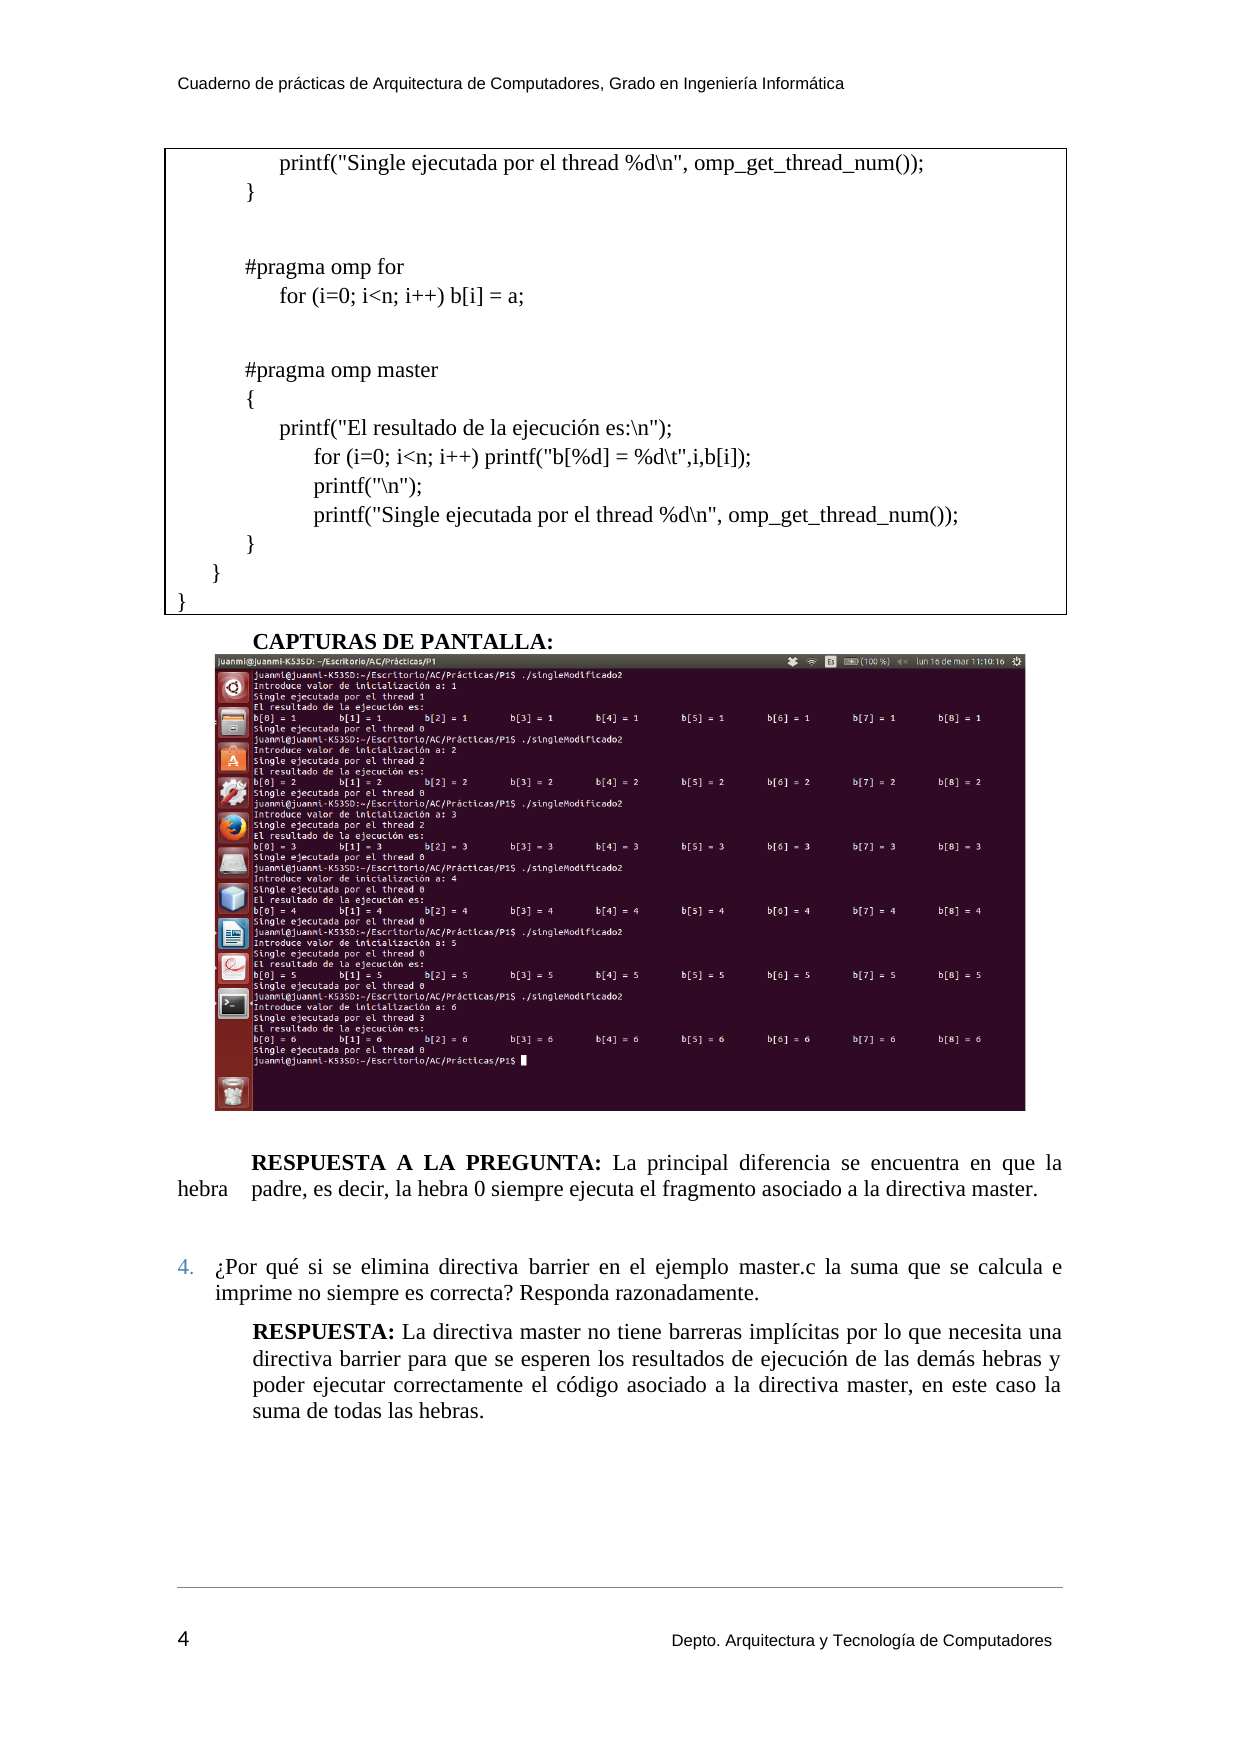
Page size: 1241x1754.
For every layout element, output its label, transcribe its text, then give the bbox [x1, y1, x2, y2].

text CAPTURAS DE PANTALLA: [252, 628, 1063, 654]
list ¿Por qué si se elimina directiva barrier en el ejemplo master.c la suma que se calcula e imprime no siempre es correcta? Responda razonadamente. [177, 1253, 1063, 1306]
text RESPUESTA A LA PREGUNTA: La principal diferencia se encuentra en que la hebra padre, es decir, la hebra 0 siempre ejecuta el fragmento asociado a la directiva master. [177, 1149, 1063, 1202]
picture [214, 654, 1026, 1111]
text RESPUESTA: La directiva master no tiene barreras implícitas por lo que necesita una directiva barrier para que se esperen los resultados de ejecución de las demás hebras y poder ejecutar correctamente el código asociado a la directiva master, en este caso la suma de todas las hebras. [252, 1318, 1063, 1424]
table_header printf("Single ejecutada por el thread %d\n", omp_get_thread_num()); } #pragma omp for for (i=0; i<n; i++) b[i] = a; #pragma omp master { printf("El resultado de la ejecución es:\n"); for (i=0; i<n; i++) printf("b[%d] = %d\t",i,b[i]); printf("\n"); printf("Single ejecutada por el thread %d\n", omp_get_thread_num()); } } } [166, 149, 1066, 614]
